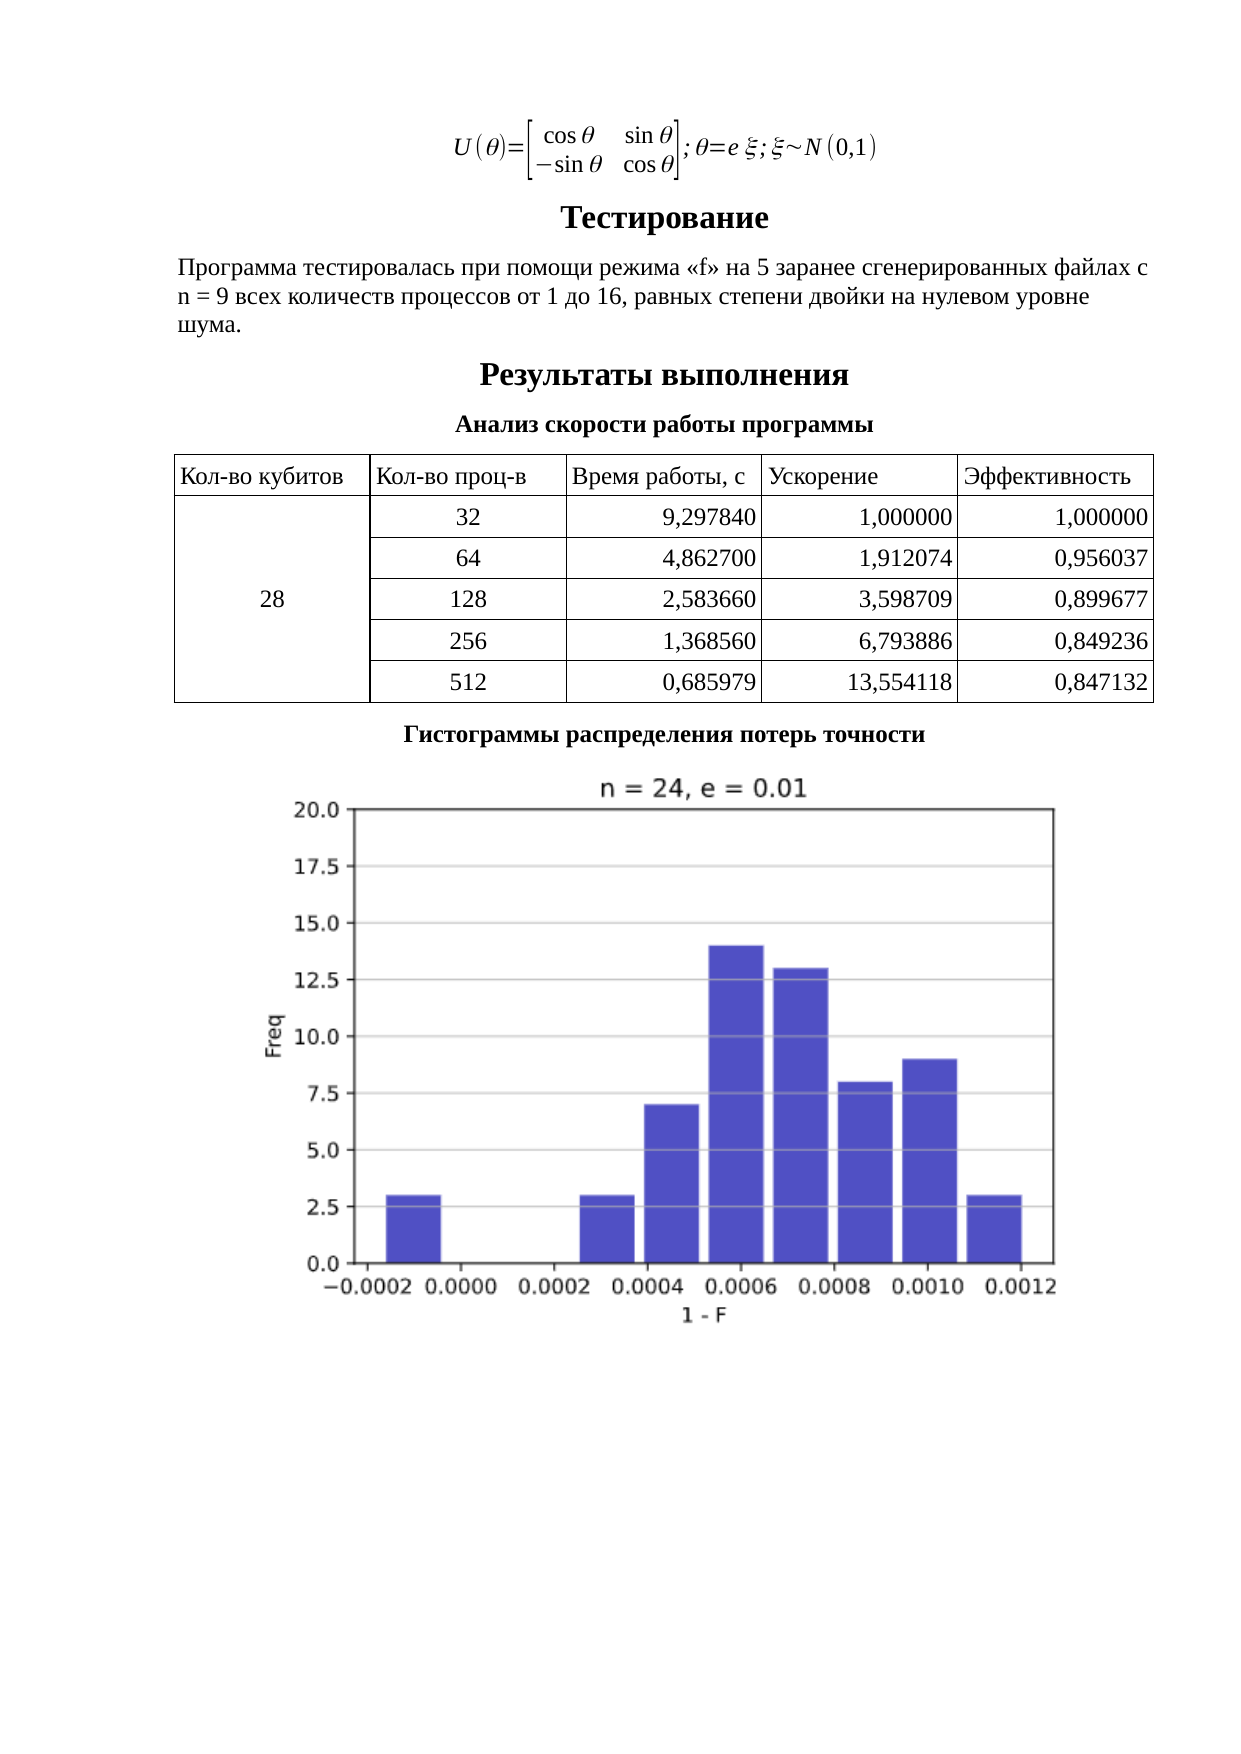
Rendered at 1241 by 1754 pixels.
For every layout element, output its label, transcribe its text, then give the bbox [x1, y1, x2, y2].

subtitle Результаты выполнения [177, 354, 1152, 393]
table_header Кол-во кубитов [175, 455, 369, 495]
table_cell 6,793886 [762, 620, 957, 660]
table_cell 256 [371, 620, 566, 660]
picture [250, 763, 1073, 1342]
table_cell 64 [371, 538, 566, 578]
table_cell 13,554118 [762, 661, 957, 702]
table_cell 1,000000 [958, 496, 1153, 537]
table_header [177, 764, 1152, 1367]
table_cell 0,899677 [958, 579, 1153, 619]
table_cell 1,912074 [762, 538, 957, 578]
table_cell 3,598709 [762, 579, 957, 619]
table_header Ускорение [762, 455, 957, 495]
table_cell 4,862700 [567, 538, 761, 578]
table_cell 32 [371, 496, 566, 537]
table_cell 128 [371, 579, 566, 619]
table_cell 28 [175, 496, 369, 702]
table_header Эффективность [958, 455, 1153, 495]
table_cell 2,583660 [567, 579, 761, 619]
text Программа тестировалась при помощи режима «f» на 5 заранее сгенерированных файлах с n = 9 всех количеств процессов от 1 до 16, равных степени двойки на нулевом уровне шума. [177, 252, 1152, 338]
table_cell 512 [371, 661, 566, 702]
table_cell 0,685979 [567, 661, 761, 702]
text Тестирование [177, 197, 1152, 236]
table_cell 1,000000 [762, 496, 957, 537]
table_cell 0,956037 [958, 538, 1153, 578]
table_cell 0,849236 [958, 620, 1153, 660]
table_cell 0,847132 [958, 661, 1153, 702]
text Гистограммы распределения потерь точности [177, 719, 1152, 748]
table_header Время работы, с [567, 455, 761, 495]
table_cell 9,297840 [567, 496, 761, 537]
table_cell 1,368560 [567, 620, 761, 660]
table_header Кол-во проц-в [371, 455, 566, 495]
text Анализ скорости работы программы [177, 409, 1152, 438]
